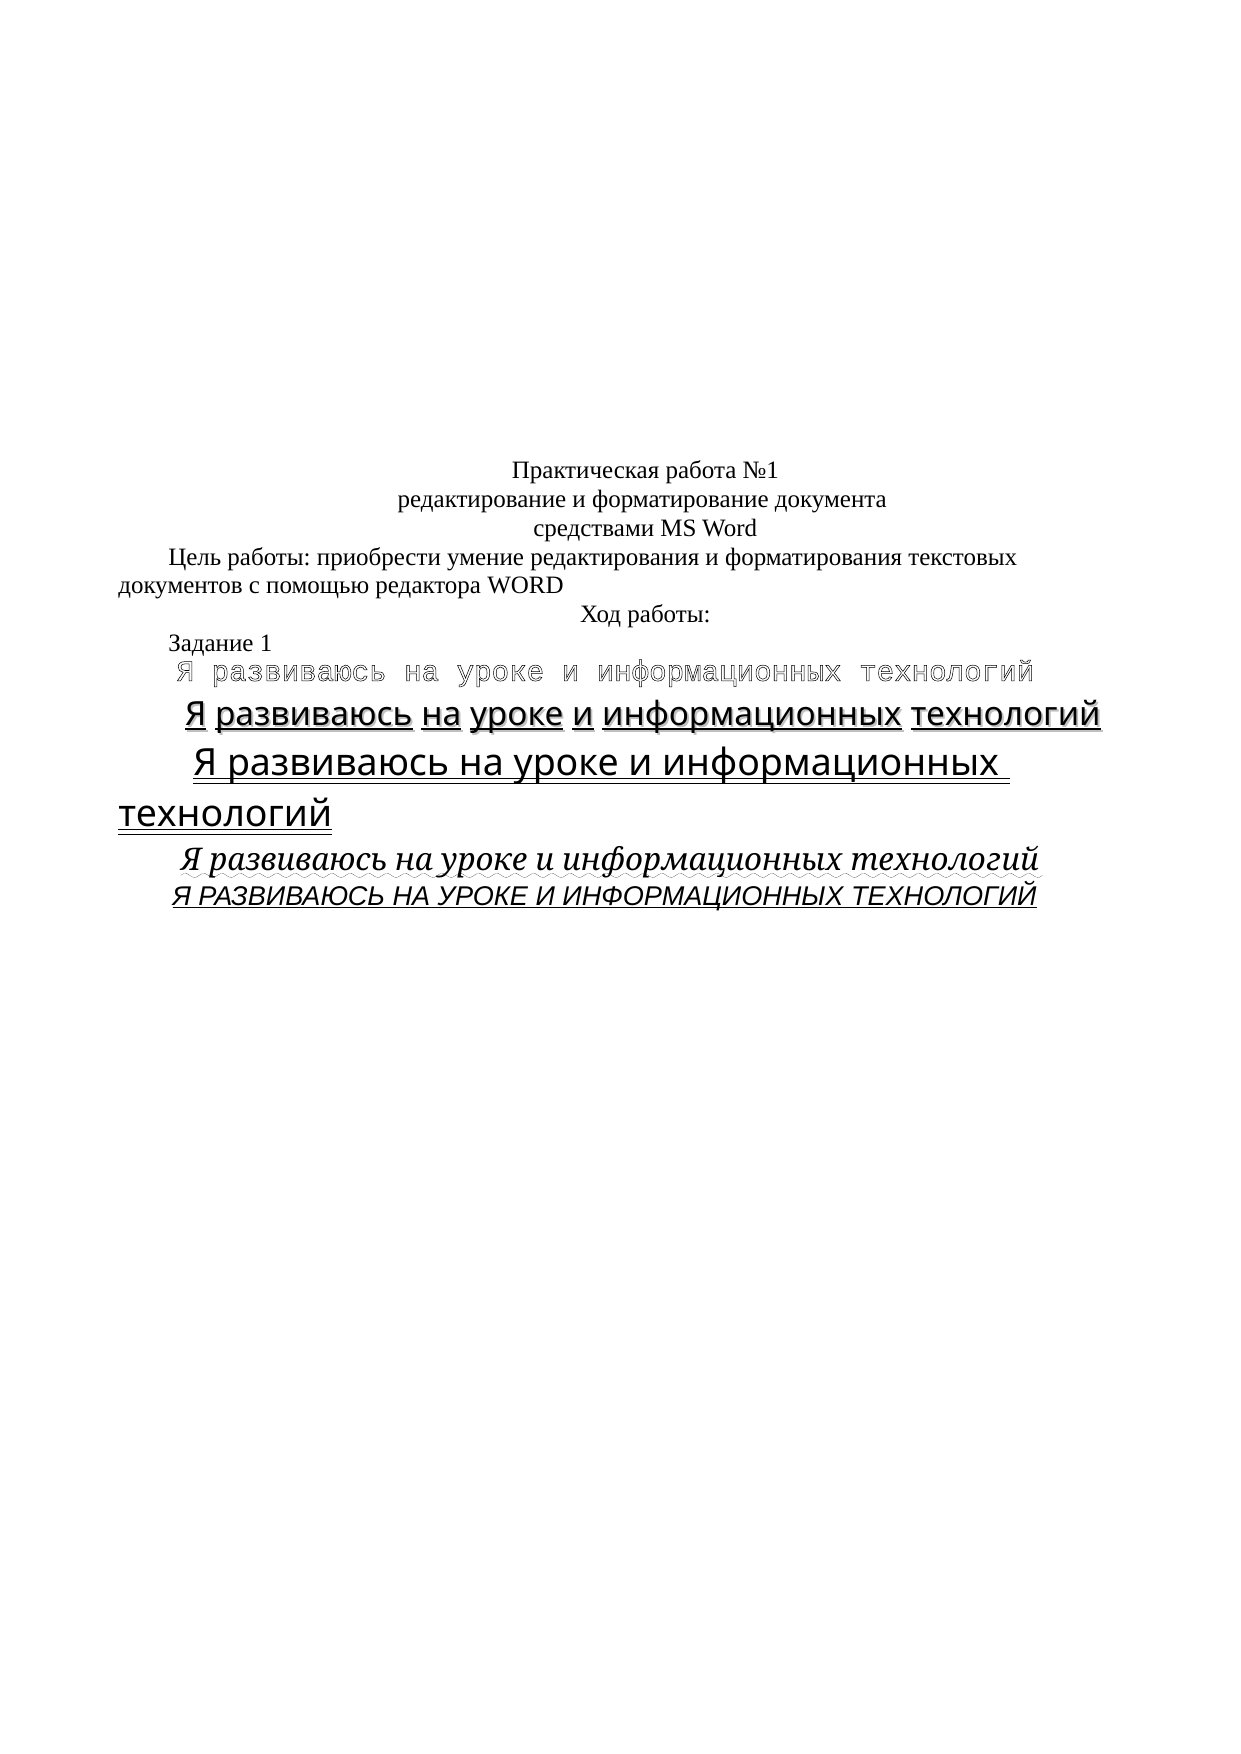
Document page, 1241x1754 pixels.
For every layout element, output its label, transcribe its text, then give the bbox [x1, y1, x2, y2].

text Я развиваюсь на уроке и информационных технологий [118, 735, 1122, 837]
text Практическая работа №1 [118, 455, 1122, 484]
text Я развиваюсь на уроке и информационных технологий [118, 837, 1122, 880]
text Ход работы: [118, 599, 1122, 628]
text Цель работы: приобрести умение редактирования и форматирования текстовых документов с помощью редактора WORD [118, 542, 1122, 599]
text Задание 1 [118, 628, 1122, 657]
text средствами MS Word [118, 513, 1122, 542]
text редактирование и форматирование документа [118, 484, 1122, 513]
text Я развиваюсь на уроке и информационных технологий [118, 689, 1122, 735]
text Я РАЗВИВАЮСЬ НА УРОКЕ И ИНФОРМАЦИОННЫХ ТЕХНОЛОГИЙ [118, 880, 1122, 911]
text Я развиваюсь на уроке и информационных технологий [118, 657, 1122, 689]
